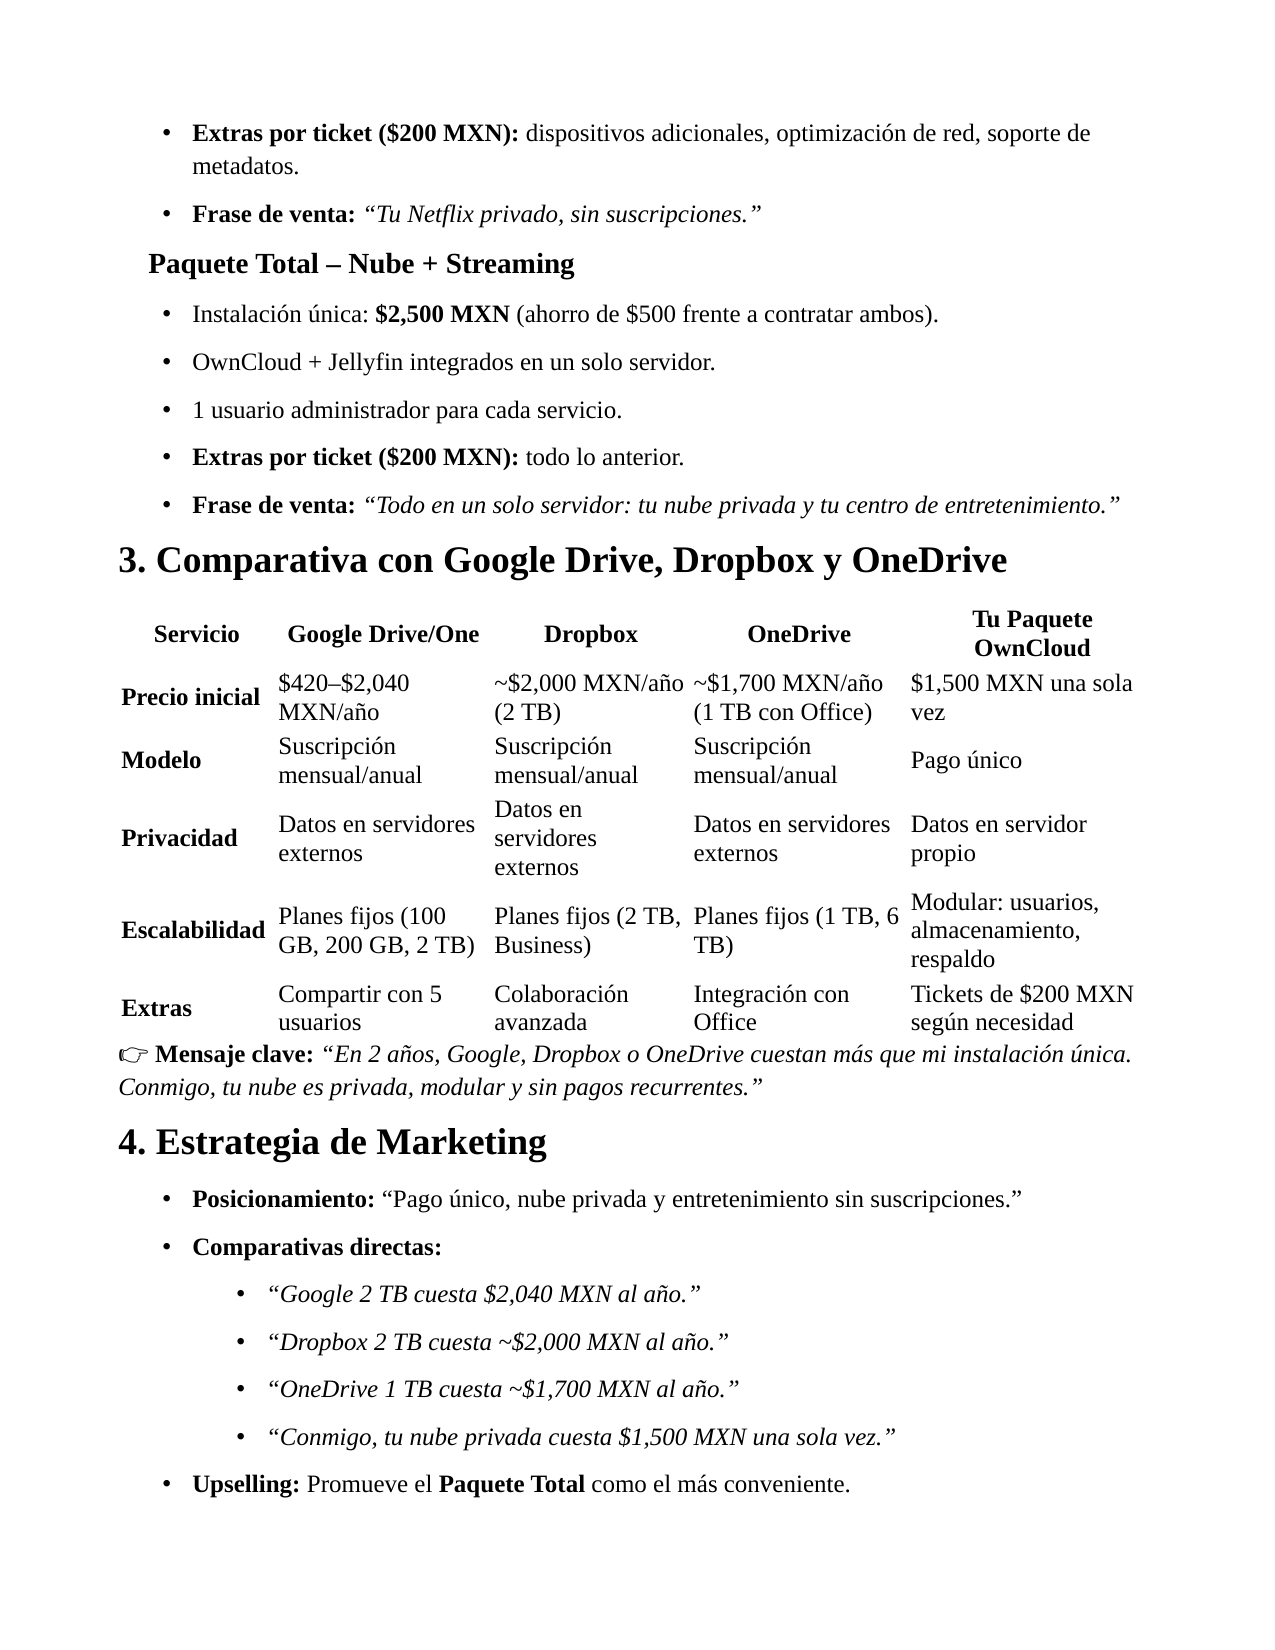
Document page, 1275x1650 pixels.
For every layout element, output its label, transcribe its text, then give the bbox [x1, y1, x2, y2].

table_cell $1,500 MXN una sola vez [908, 665, 1157, 728]
table_cell Planes fijos (100 GB, 200 GB, 2 TB) [275, 884, 491, 976]
table_header Google Drive/One [275, 602, 491, 665]
list Extras por ticket ($200 MXN): dispositivos adicionales, optimización de red, soporte de metadatos. [162, 118, 1157, 180]
subtitle 🔹 Paquete Total – Nube + Streaming [118, 246, 1157, 280]
table_cell Suscripción mensual/anual [275, 728, 491, 792]
list “Google 2 TB cuesta $2,040 MXN al año.” [236, 1279, 1157, 1308]
table_cell Planes fijos (1 TB, 6 TB) [690, 884, 908, 976]
table_cell Datos en servidores externos [690, 792, 908, 884]
table_cell Suscripción mensual/anual [690, 728, 908, 792]
table_cell Privacidad [118, 792, 275, 884]
list 1 usuario administrador para cada servicio. [162, 395, 1157, 423]
list Comparativas directas: [162, 1232, 1157, 1260]
table_header Servicio [118, 602, 275, 665]
table_cell Modelo [118, 728, 275, 792]
table_cell Datos en servidor propio [908, 792, 1157, 884]
table_header OneDrive [690, 602, 908, 665]
subtitle 3. Comparativa con Google Drive, Dropbox y OneDrive [118, 537, 1157, 581]
text 👉 Mensaje clave: “En 2 años, Google, Dropbox o OneDrive cuestan más que mi instalación única. Conmigo, tu nube es privada, modular y sin pagos recurrentes.” [118, 1039, 1157, 1101]
table_header Tu Paquete OwnCloud [908, 602, 1157, 665]
table_cell Colaboración avanzada [491, 976, 690, 1039]
list OwnCloud + Jellyfin integrados en un solo servidor. [162, 347, 1157, 376]
table_cell Suscripción mensual/anual [491, 728, 690, 792]
table_cell Tickets de $200 MXN según necesidad [908, 976, 1157, 1039]
list Frase de venta: “Tu Netflix privado, sin suscripciones.” [162, 199, 1157, 227]
table_cell ~$2,000 MXN/año (2 TB) [491, 665, 690, 728]
table_cell Extras [118, 976, 275, 1039]
list Extras por ticket ($200 MXN): todo lo anterior. [162, 442, 1157, 471]
table_cell Precio inicial [118, 665, 275, 728]
table_cell Datos en servidores externos [491, 792, 690, 884]
list Posicionamiento: “Pago único, nube privada y entretenimiento sin suscripciones.” [162, 1184, 1157, 1213]
table_cell Pago único [908, 728, 1157, 792]
list Frase de venta: “Todo en un solo servidor: tu nube privada y tu centro de entretenimiento.” [162, 490, 1157, 519]
list Instalación única: $2,500 MXN (ahorro de $500 frente a contratar ambos). [162, 299, 1157, 328]
list Upselling: Promueve el Paquete Total como el más conveniente. [162, 1469, 1157, 1498]
table_cell ~$1,700 MXN/año (1 TB con Office) [690, 665, 908, 728]
table_cell Datos en servidores externos [275, 792, 491, 884]
table_cell Integración con Office [690, 976, 908, 1039]
table_cell Escalabilidad [118, 884, 275, 976]
table_cell Compartir con 5 usuarios [275, 976, 491, 1039]
list “OneDrive 1 TB cuesta ~$1,700 MXN al año.” [236, 1374, 1157, 1403]
list “Dropbox 2 TB cuesta ~$2,000 MXN al año.” [236, 1327, 1157, 1356]
subtitle 4. Estrategia de Marketing [118, 1120, 1157, 1163]
table_cell Modular: usuarios, almacenamiento, respaldo [908, 884, 1157, 976]
list “Conmigo, tu nube privada cuesta $1,500 MXN una sola vez.” [236, 1422, 1157, 1451]
table_cell Planes fijos (2 TB, Business) [491, 884, 690, 976]
table_cell $420–$2,040 MXN/año [275, 665, 491, 728]
table_header Dropbox [491, 602, 690, 665]
